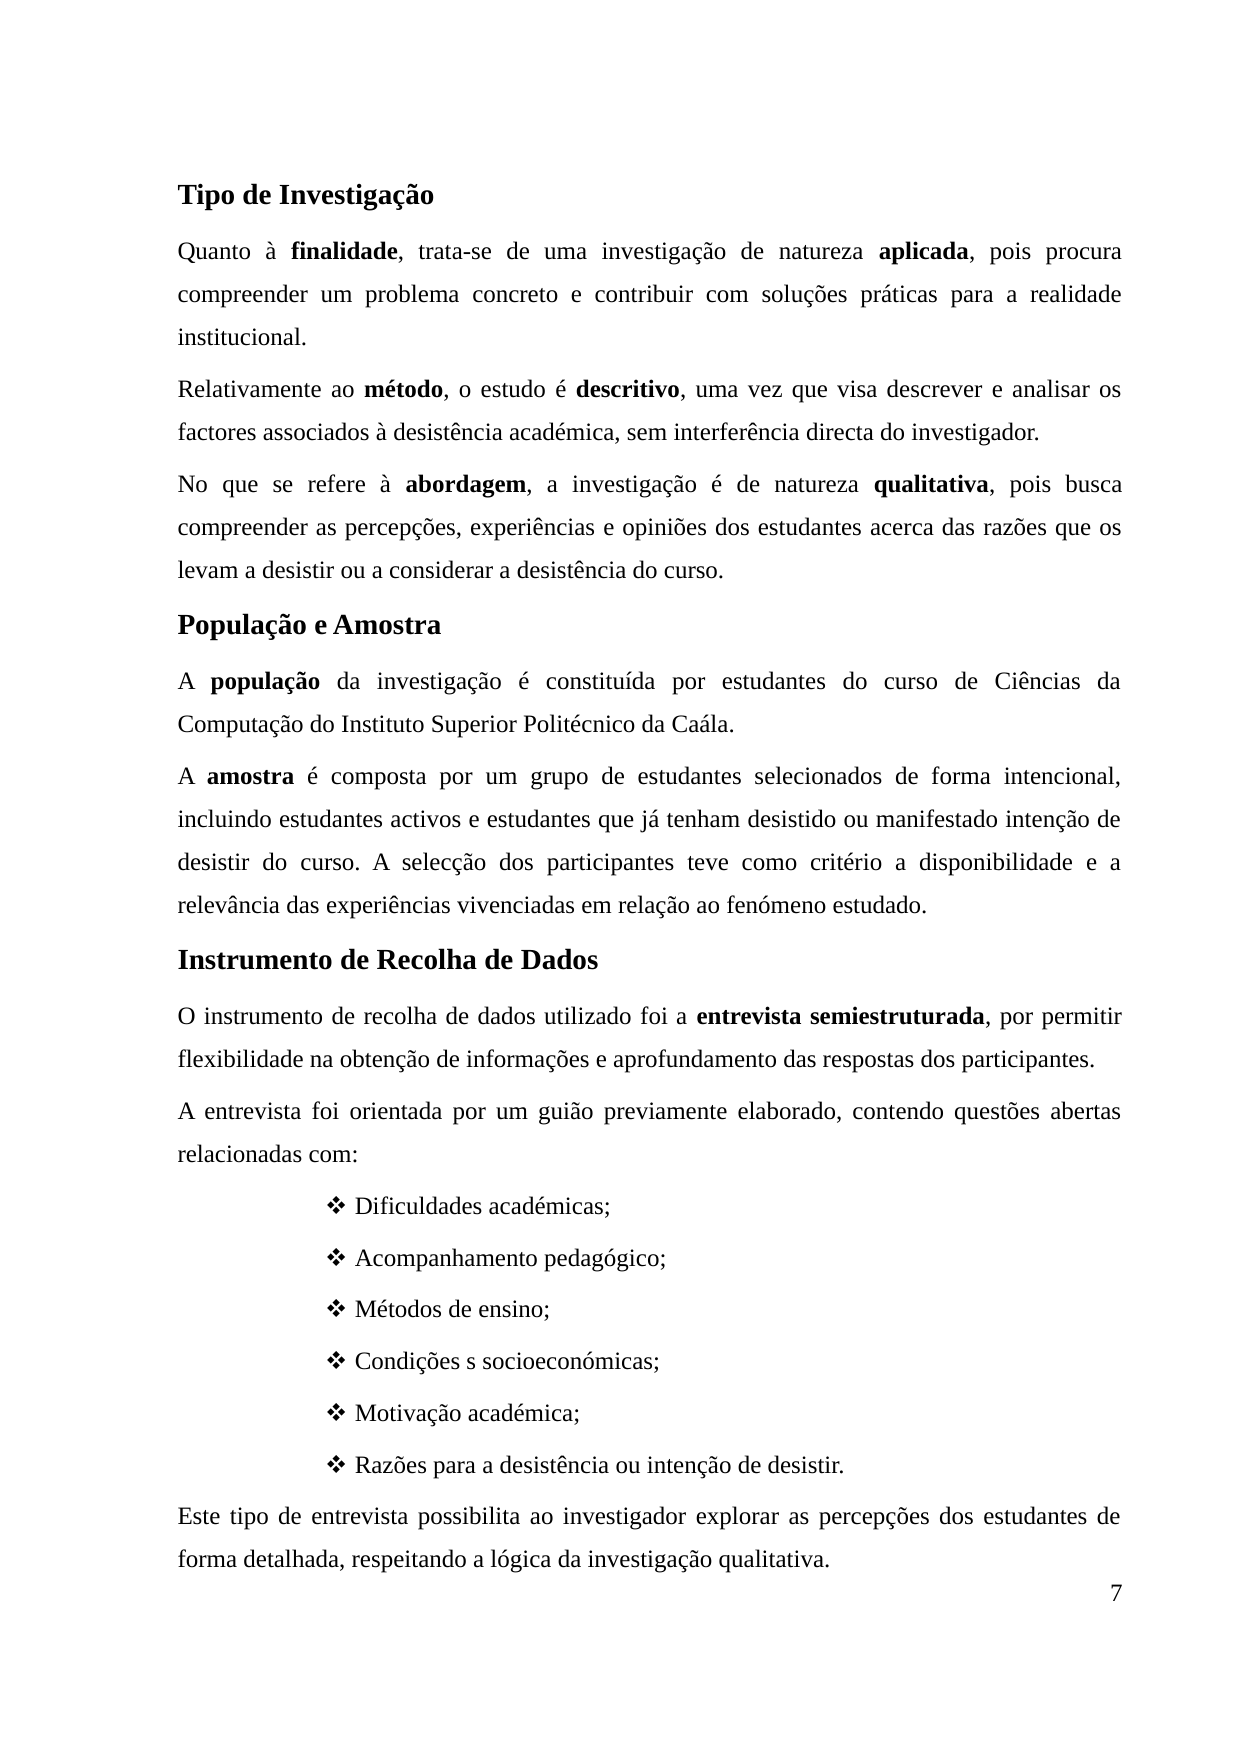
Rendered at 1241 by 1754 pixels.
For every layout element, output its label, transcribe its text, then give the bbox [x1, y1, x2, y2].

text A entrevista foi orientada por um guião previamente elaborado, contendo questões abertas relacionadas com: [177, 1096, 1122, 1168]
text A amostra é composta por um grupo de estudantes selecionados de forma intencional, incluindo estudantes activos e estudantes que já tenham desistido ou manifestado intenção de desistir do curso. A selecção dos participantes teve como critério a disponibilidade e a relevância das experiências vivenciadas em relação ao fenómeno estudado. [177, 761, 1122, 919]
list Motivação académica; [325, 1398, 1122, 1427]
text Relativamente ao método, o estudo é descritivo, uma vez que visa descrever e analisar os factores associados à desistência académica, sem interferência directa do investigador. [177, 374, 1122, 446]
list Dificuldades académicas; [325, 1191, 1122, 1219]
text O instrumento de recolha de dados utilizado foi a entrevista semiestruturada, por permitir flexibilidade na obtenção de informações e aprofundamento das respostas dos participantes. [177, 1001, 1122, 1073]
text Quanto à finalidade, trata-se de uma investigação de natureza aplicada, pois procura compreender um problema concreto e contribuir com soluções práticas para a realidade institucional. [177, 236, 1122, 351]
text A população da investigação é constituída por estudantes do curso de Ciências da Computação do Instituto Superior Politécnico da Caála. [177, 666, 1122, 738]
text Este tipo de entrevista possibilita ao investigador explorar as percepções dos estudantes de forma detalhada, respeitando a lógica da investigação qualitativa. [177, 1501, 1122, 1573]
subtitle População e Amostra [177, 607, 1122, 641]
subtitle Tipo de Investigação [177, 177, 1122, 211]
list Acompanhamento pedagógico; [325, 1243, 1122, 1271]
list Razões para a desistência ou intenção de desistir. [325, 1450, 1122, 1478]
list Métodos de ensino; [325, 1294, 1122, 1323]
subtitle Instrumento de Recolha de Dados [177, 942, 1122, 976]
text No que se refere à abordagem, a investigação é de natureza qualitativa, pois busca compreender as percepções, experiências e opiniões dos estudantes acerca das razões que os levam a desistir ou a considerar a desistência do curso. [177, 469, 1122, 584]
list Condições s socioeconómicas; [325, 1346, 1122, 1375]
